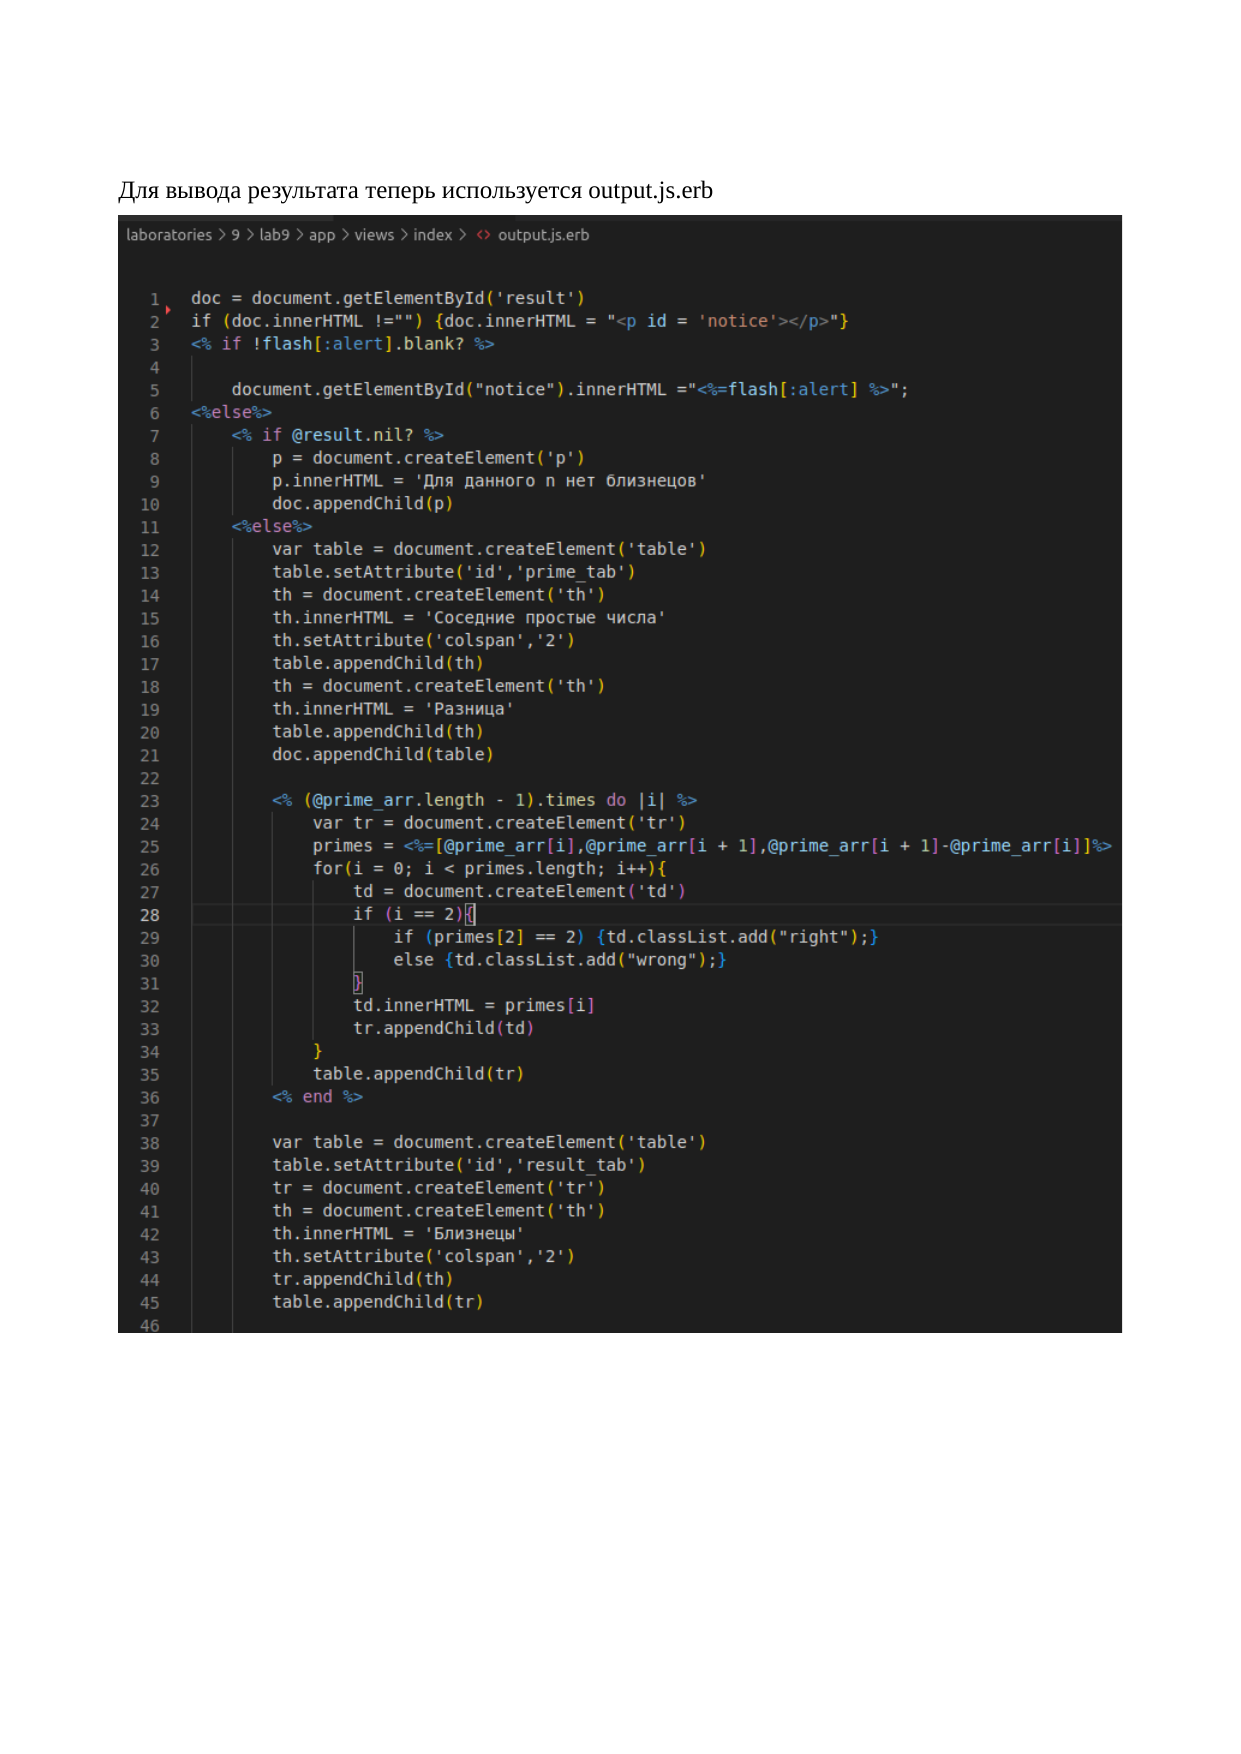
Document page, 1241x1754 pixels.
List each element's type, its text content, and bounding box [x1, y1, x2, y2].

text Для вывода результата теперь используется output.js.erb [118, 176, 1122, 204]
picture [118, 215, 1123, 1333]
